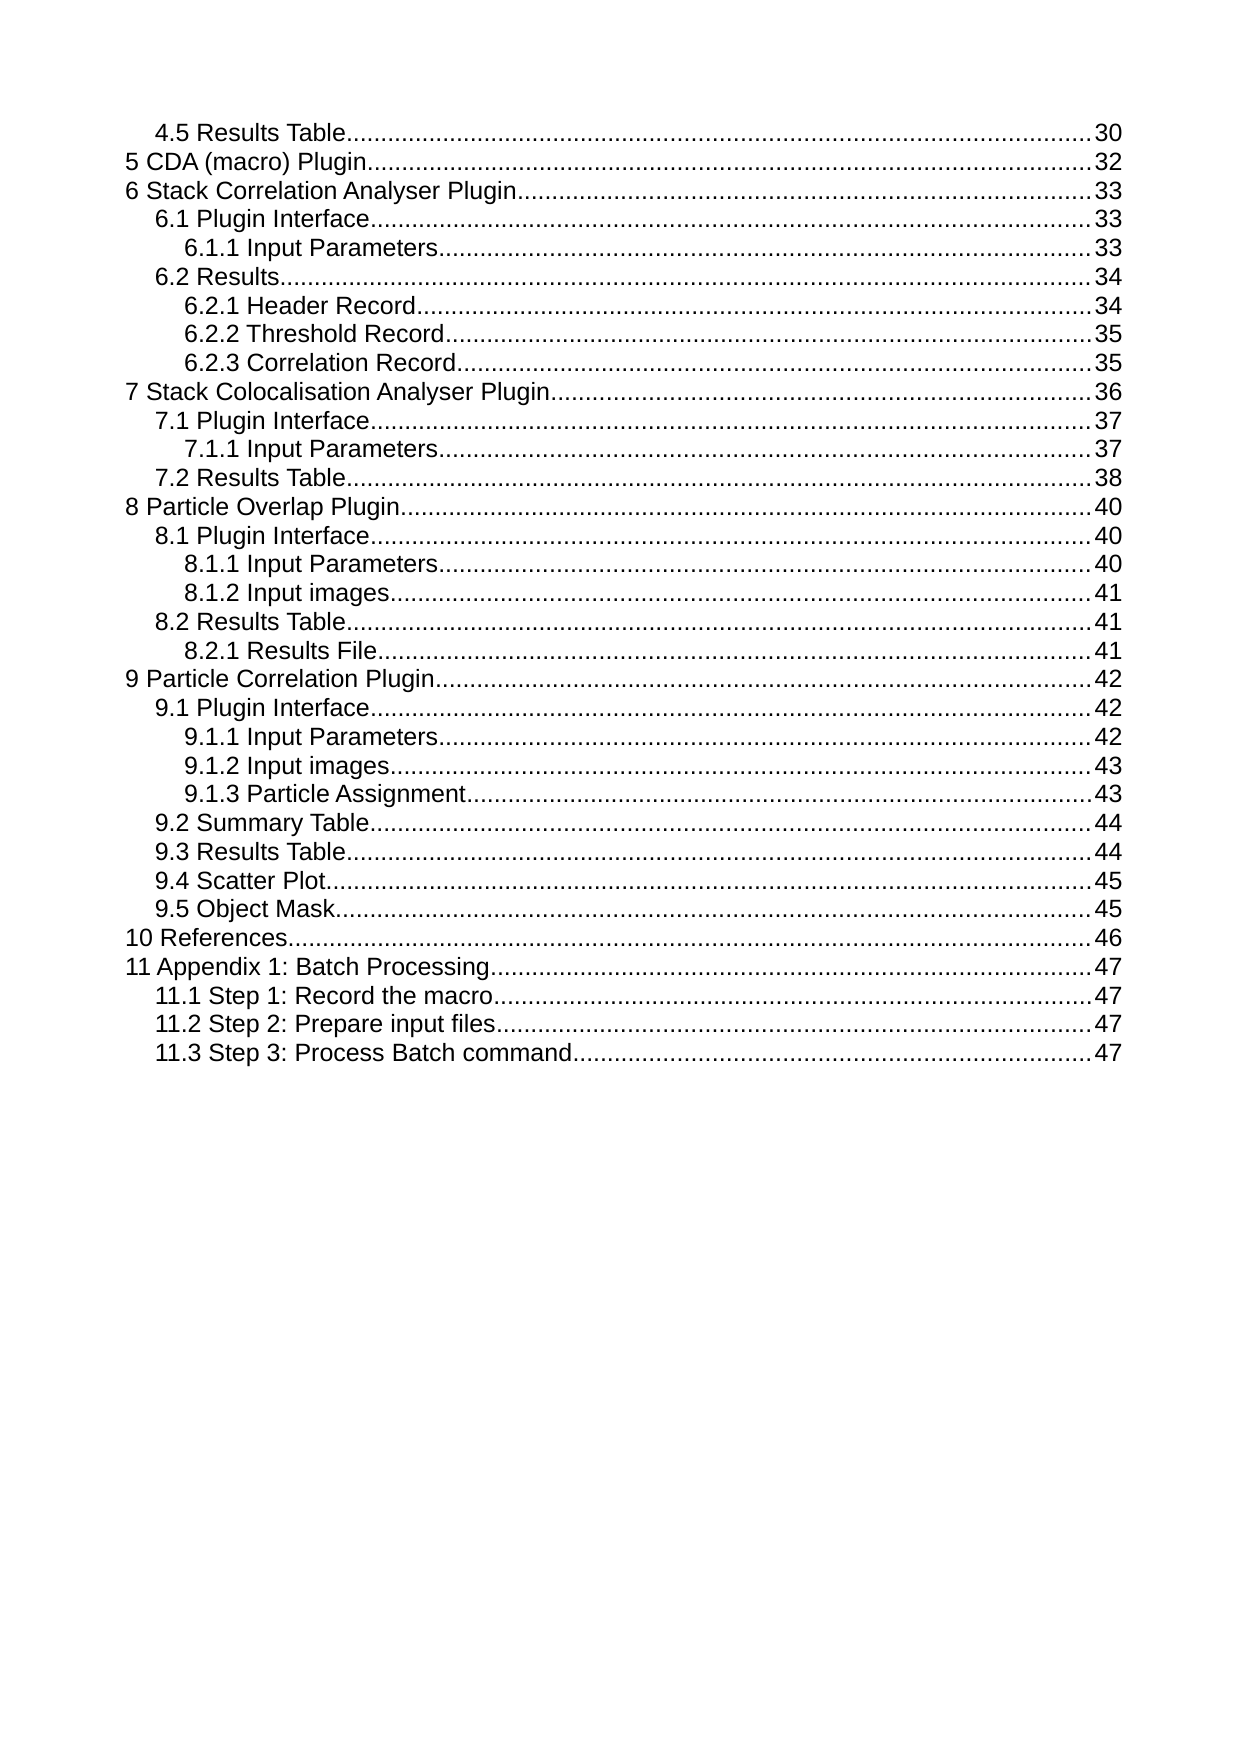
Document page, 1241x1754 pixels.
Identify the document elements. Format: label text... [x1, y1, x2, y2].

text 6 Stack Correlation Analyser Plugin 33 [118, 176, 1122, 204]
text 6.2.2 Threshold Record 35 [177, 319, 1122, 348]
text 4.5 Results Table 30 [148, 118, 1122, 147]
text 8.1 Plugin Interface 40 [148, 521, 1122, 549]
text 8.2.1 Results File 41 [177, 636, 1122, 664]
text 9.1.1 Input Parameters 42 [177, 722, 1122, 751]
text 8.1.1 Input Parameters 40 [177, 549, 1122, 578]
text 7.2 Results Table 38 [148, 463, 1122, 492]
text 9 Particle Correlation Plugin 42 [118, 664, 1122, 693]
text 8.2 Results Table 41 [148, 607, 1122, 636]
text 8 Particle Overlap Plugin 40 [118, 492, 1122, 521]
text 9.4 Scatter Plot 45 [148, 866, 1122, 894]
text 5 CDA (macro) Plugin 32 [118, 147, 1122, 176]
text 9.1 Plugin Interface 42 [148, 693, 1122, 722]
text 6.2 Results 34 [148, 262, 1122, 291]
text 7.1 Plugin Interface 37 [148, 406, 1122, 434]
text 10 References 46 [118, 923, 1122, 952]
text 7 Stack Colocalisation Analyser Plugin 36 [118, 377, 1122, 406]
text 6.2.3 Correlation Record 35 [177, 348, 1122, 377]
text 9.2 Summary Table 44 [148, 808, 1122, 837]
text 6.1.1 Input Parameters 33 [177, 233, 1122, 262]
text 11.3 Step 3: Process Batch command 47 [148, 1038, 1122, 1067]
text 8.1.2 Input images 41 [177, 578, 1122, 607]
text 9.3 Results Table 44 [148, 837, 1122, 866]
text 7.1.1 Input Parameters 37 [177, 434, 1122, 463]
text 6.2.1 Header Record 34 [177, 291, 1122, 319]
text 9.5 Object Mask 45 [148, 894, 1122, 923]
text 11.1 Step 1: Record the macro 47 [148, 981, 1122, 1009]
text 9.1.3 Particle Assignment 43 [177, 779, 1122, 808]
text 11 Appendix 1: Batch Processing 47 [118, 952, 1122, 981]
text 9.1.2 Input images 43 [177, 751, 1122, 779]
text 11.2 Step 2: Prepare input files 47 [148, 1009, 1122, 1038]
text 6.1 Plugin Interface 33 [148, 204, 1122, 233]
